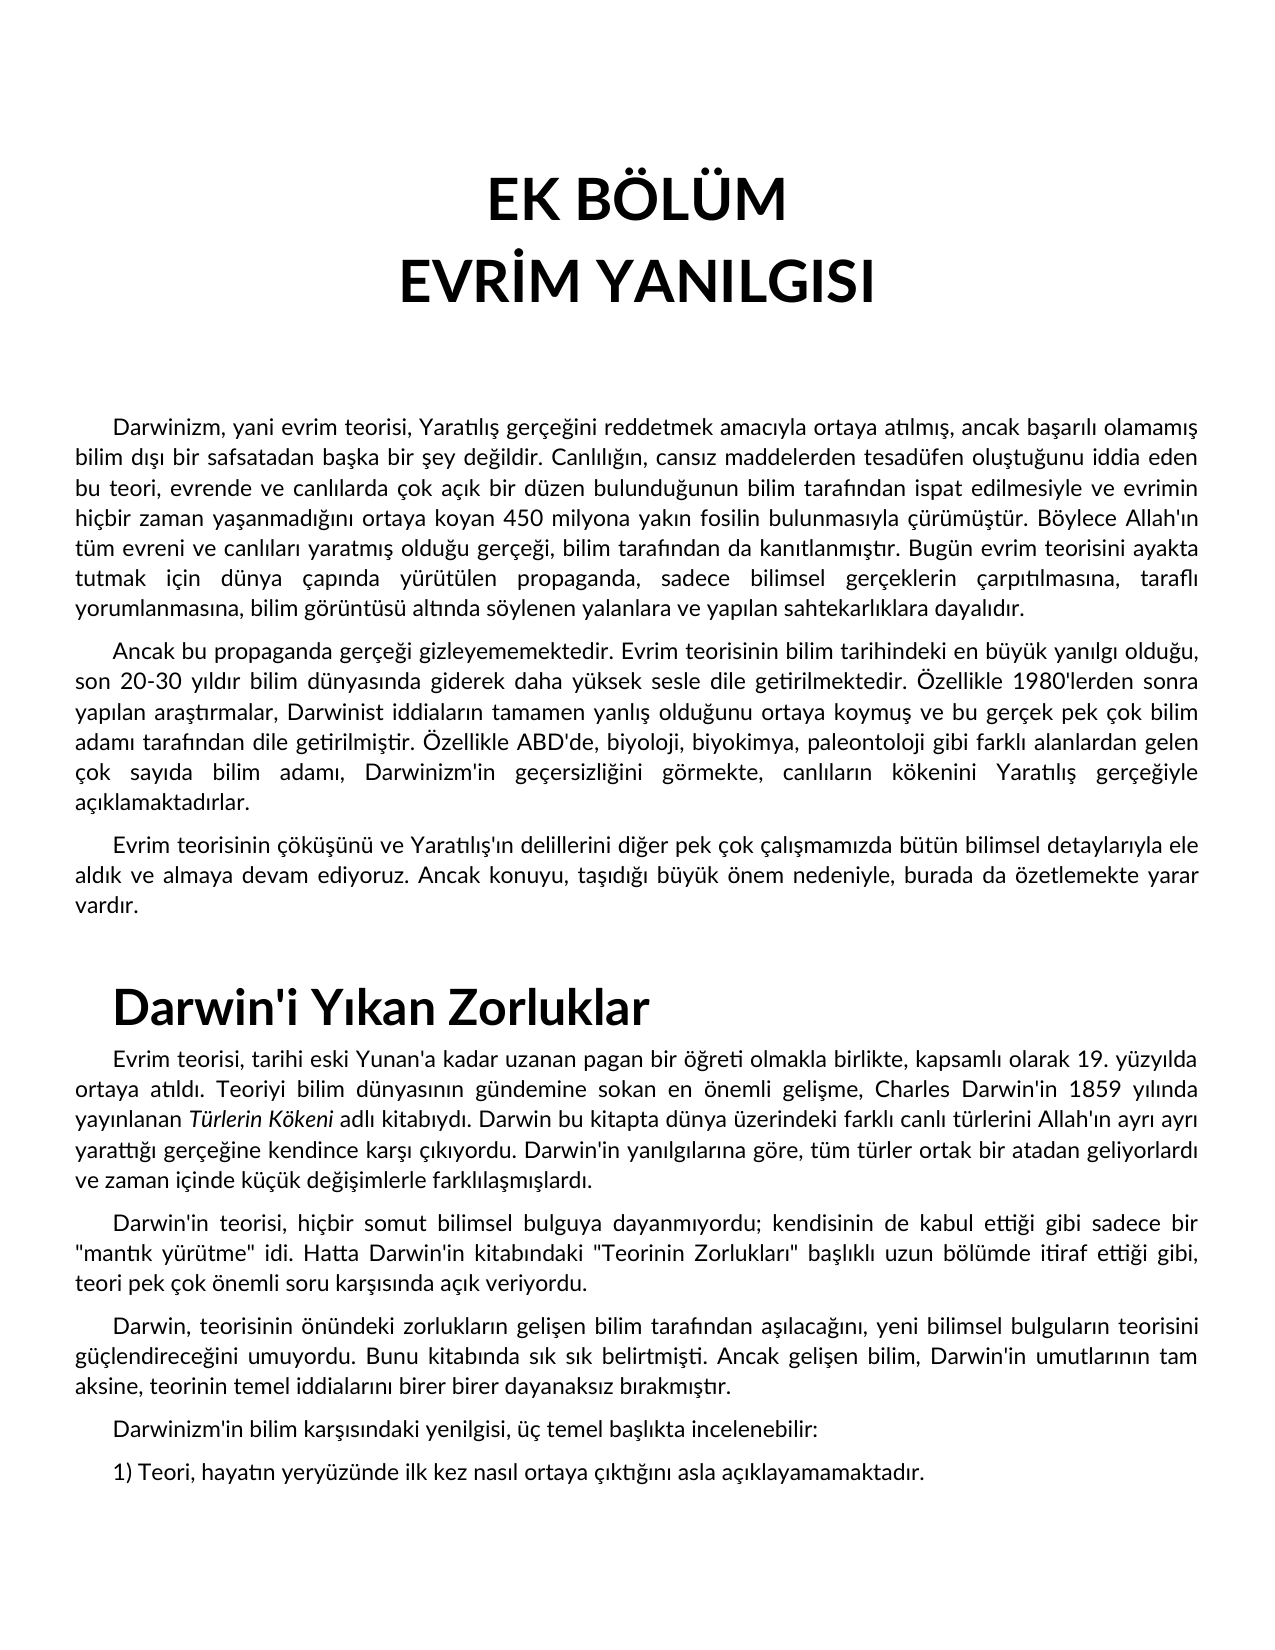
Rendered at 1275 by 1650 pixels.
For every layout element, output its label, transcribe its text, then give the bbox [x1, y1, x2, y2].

text Darwin, teorisinin önündeki zorlukların gelişen bilim tarafından aşılacağını, yeni bilimsel bulguların teorisini güçlendireceğini umuyordu. Bunu kitabında sık sık belirtmişti. Ancak gelişen bilim, Darwin'in umutlarının tam aksine, teorinin temel iddialarını birer birer dayanaksız bırakmıştır. [75, 1311, 1200, 1399]
text Evrim teorisinin çöküşünü ve Yaratılış'ın delillerini diğer pek çok çalışmamızda bütün bilimsel detaylarıyla ele aldık ve almaya devam ediyoruz. Ancak konuyu, taşıdığı büyük önem nedeniyle, burada da özetlemekte yarar vardır. [75, 831, 1200, 918]
text Darwin'in teorisi, hiçbir somut bilimsel bulguya dayanmıyordu; kendisinin de kabul ettiği gibi sadece bir "mantık yürütme" idi. Hatta Darwin'in kitabındaki "Teorinin Zorlukları" başlıklı uzun bölümde itiraf ettiği gibi, teori pek çok önemli soru karşısında açık veriyordu. [75, 1208, 1200, 1296]
text Ancak bu propaganda gerçeği gizleyememektedir. Evrim teorisinin bilim tarihindeki en büyük yanılgı olduğu, son 20-30 yıldır bilim dünyasında giderek daha yüksek sesle dile getirilmektedir. Özellikle 1980'lerden sonra yapılan araştırmalar, Darwinist iddiaların tamamen yanlış olduğunu ortaya koymuş ve bu gerçek pek çok bilim adamı tarafından dile getirilmiştir. Özellikle ABD'de, biyoloji, biyokimya, paleontoloji gibi farklı alanlardan gelen çok sayıda bilim adamı, Darwinizm'in geçersizliğini görmekte, canlıların kökenini Yaratılış gerçeğiyle açıklamaktadırlar. [75, 637, 1200, 815]
subtitle Darwin'i Yıkan Zorluklar [112, 976, 1200, 1036]
text Darwinizm, yani evrim teorisi, Yaratılış gerçeğini reddetmek amacıyla ortaya atılmış, ancak başarılı olamamış bilim dışı bir safsatadan başka bir şey değildir. Canlılığın, cansız maddelerden tesadüfen oluştuğunu iddia eden bu teori, evrende ve canlılarda çok açık bir düzen bulunduğunun bilim tarafından ispat edilmesiyle ve evrimin hiçbir zaman yaşanmadığını ortaya koyan 450 milyona yakın fosilin bulunmasıyla çürümüştür. Böylece Allah'ın tüm evreni ve canlıları yaratmış olduğu gerçeği, bilim tarafından da kanıtlanmıştır. Bugün evrim teorisini ayakta tutmak için dünya çapında yürütülen propaganda, sadece bilimsel gerçeklerin çarpıtılmasına, taraflı yorumlanmasına, bilim görüntüsü altında söylenen yalanlara ve yapılan sahtekarlıklara dayalıdır. [75, 413, 1200, 622]
subtitle EVRİM YANILGISI [75, 245, 1200, 315]
text Evrim teorisi, tarihi eski Yunan'a kadar uzanan pagan bir öğreti olmakla birlikte, kapsamlı olarak 19. yüzyılda ortaya atıldı. Teoriyi bilim dünyasının gündemine sokan en önemli gelişme, Charles Darwin'in 1859 yılında yayınlanan Türlerin Kökeni adlı kitabıydı. Darwin bu kitapta dünya üzerindeki farklı canlı türlerini Allah'ın ayrı ayrı yarattığı gerçeğine kendince karşı çıkıyordu. Darwin'in yanılgılarına göre, tüm türler ortak bir atadan geliyorlardı ve zaman içinde küçük değişimlerle farklılaşmışlardı. [75, 1045, 1200, 1193]
text 1) Teori, hayatın yeryüzünde ilk kez nasıl ortaya çıktığını asla açıklayamamaktadır. [75, 1457, 1200, 1485]
subtitle EK BÖLÜM [75, 162, 1200, 232]
text Darwinizm'in bilim karşısındaki yenilgisi, üç temel başlıkta incelenebilir: [75, 1414, 1200, 1442]
